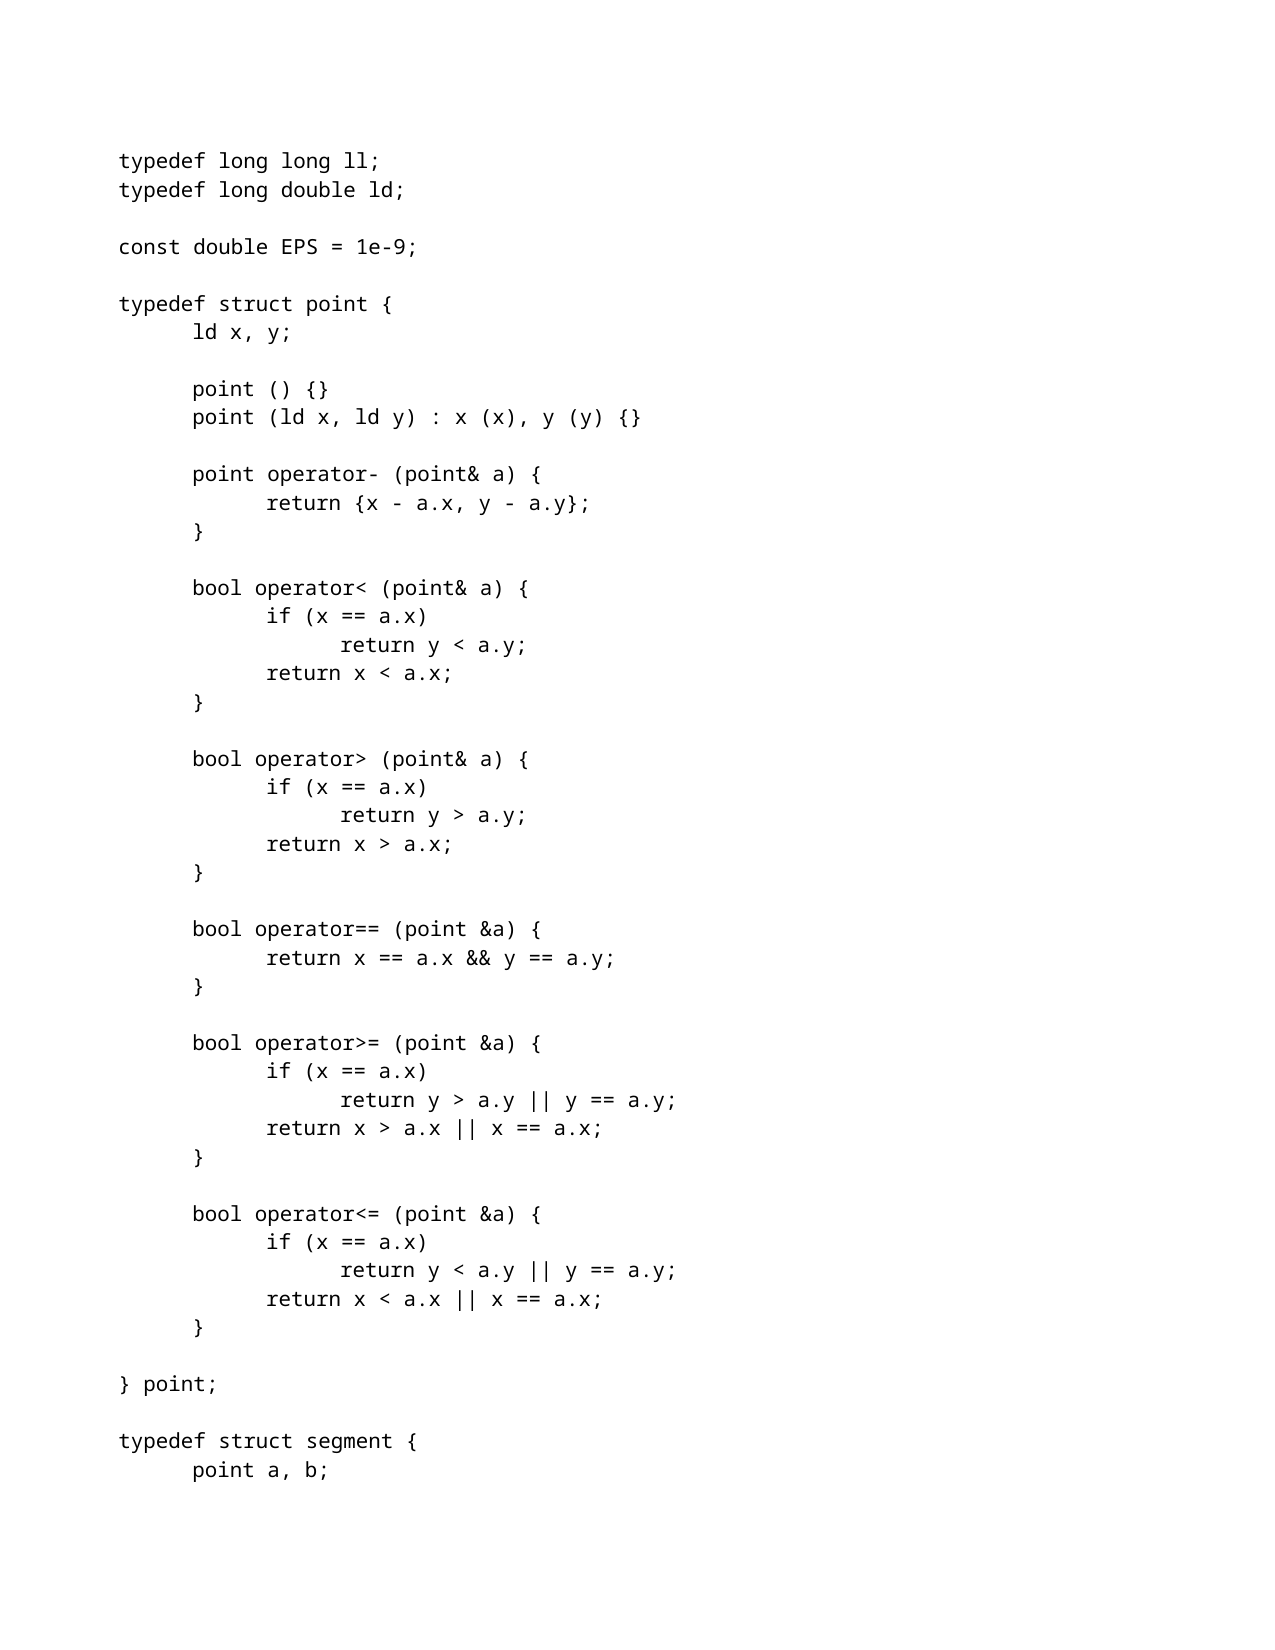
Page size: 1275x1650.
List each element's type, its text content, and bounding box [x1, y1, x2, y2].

text } [118, 1312, 1157, 1341]
text } [118, 971, 1157, 1000]
text } [118, 516, 1157, 545]
text bool operator>= (point &a) { [118, 1028, 1157, 1057]
text bool operator== (point &a) { [118, 914, 1157, 943]
text return y < a.y || y == a.y; [118, 1256, 1157, 1284]
text return x == a.x && y == a.y; [118, 943, 1157, 971]
text } point; [118, 1369, 1157, 1398]
text return x < a.x; [118, 658, 1157, 687]
text typedef struct segment { [118, 1426, 1157, 1455]
text return {x - a.x, y - a.y}; [118, 488, 1157, 516]
text typedef long long ll; [118, 147, 1157, 175]
text return x > a.x || x == a.x; [118, 1113, 1157, 1142]
text const double EPS = 1e-9; [118, 232, 1157, 260]
text return x < a.x || x == a.x; [118, 1284, 1157, 1312]
text point () {} [118, 374, 1157, 402]
text return y > a.y; [118, 801, 1157, 829]
text if (x == a.x) [118, 1057, 1157, 1085]
text ld x, y; [118, 317, 1157, 346]
text typedef struct point { [118, 289, 1157, 317]
text } [118, 857, 1157, 886]
text point (ld x, ld y) : x (x), y (y) {} [118, 402, 1157, 431]
text if (x == a.x) [118, 602, 1157, 630]
text if (x == a.x) [118, 772, 1157, 801]
text bool operator< (point& a) { [118, 573, 1157, 602]
text point operator- (point& a) { [118, 459, 1157, 488]
text return x > a.x; [118, 829, 1157, 857]
text } [118, 1142, 1157, 1170]
text if (x == a.x) [118, 1227, 1157, 1256]
text } [118, 687, 1157, 715]
text bool operator> (point& a) { [118, 744, 1157, 772]
text typedef long double ld; [118, 175, 1157, 203]
text point a, b; [118, 1455, 1157, 1483]
text return y < a.y; [118, 630, 1157, 658]
text return y > a.y || y == a.y; [118, 1085, 1157, 1113]
text bool operator<= (point &a) { [118, 1199, 1157, 1227]
